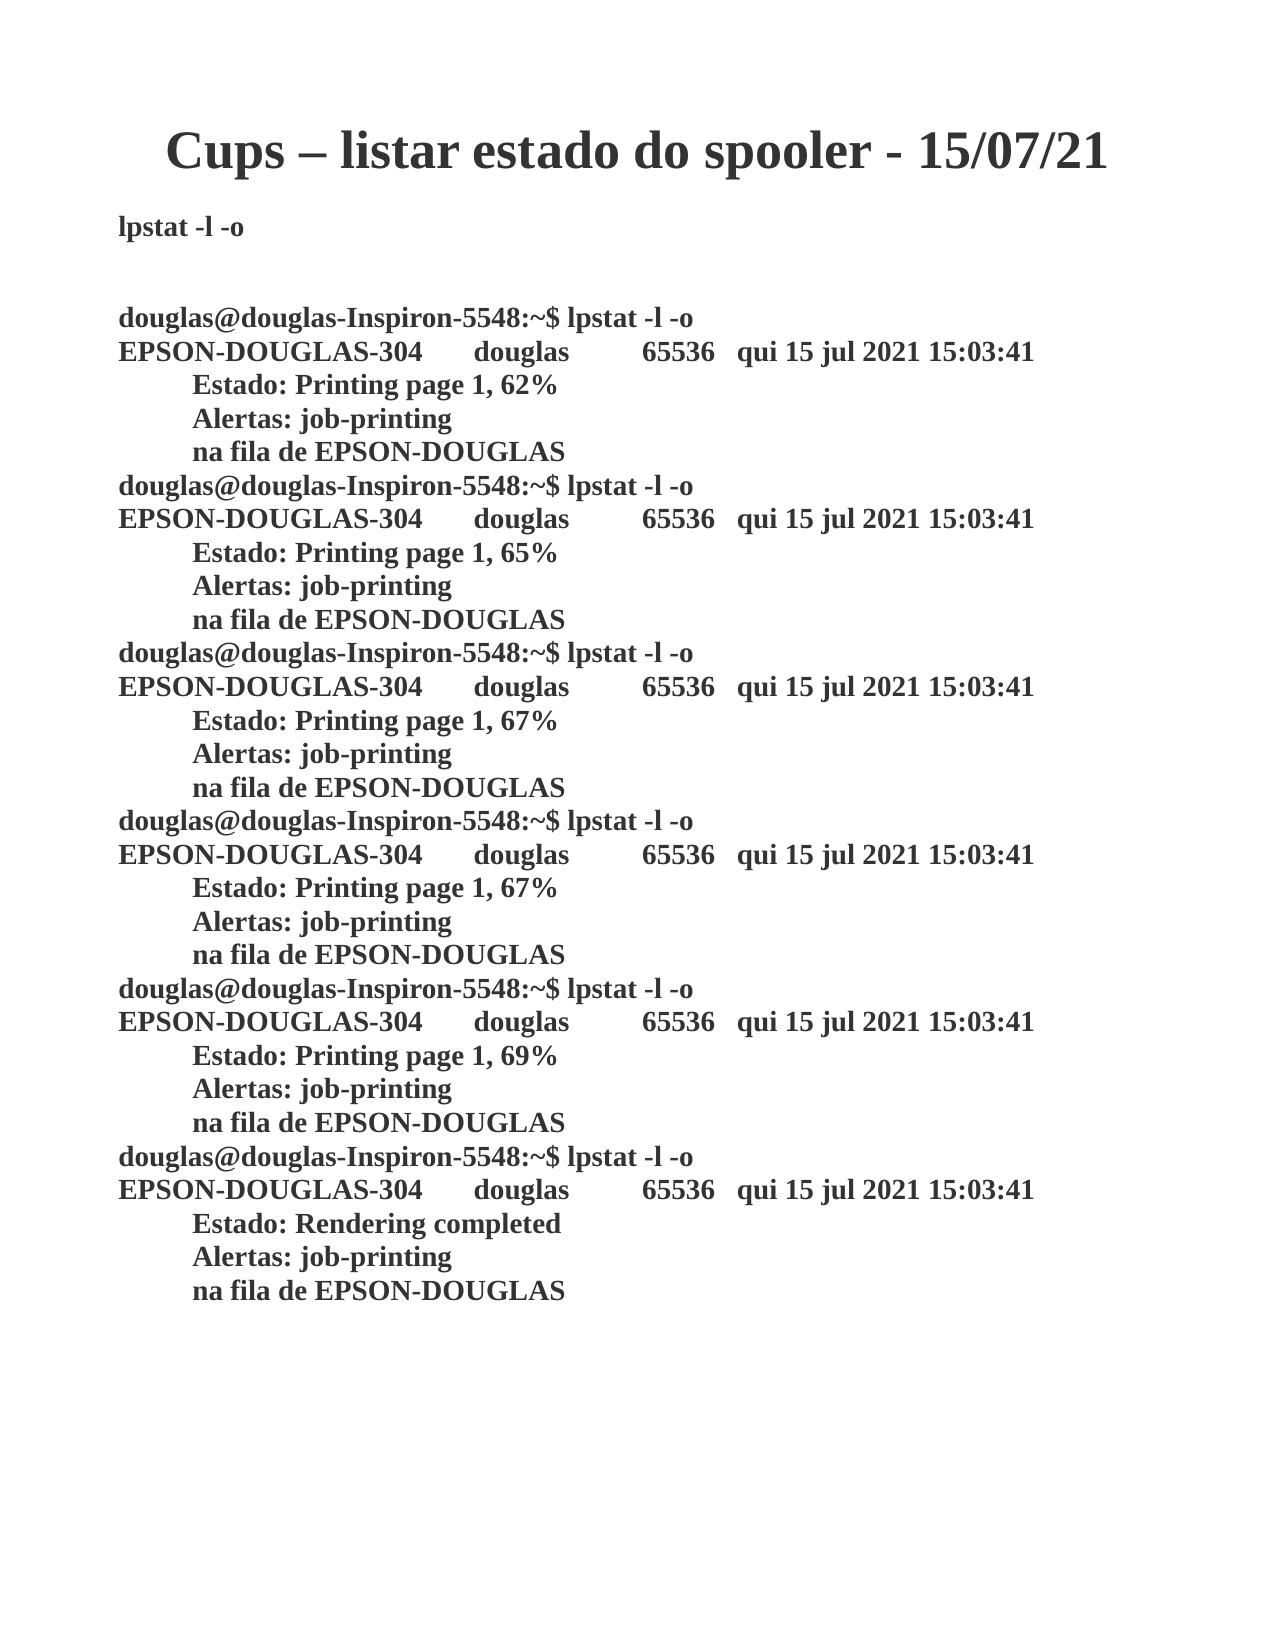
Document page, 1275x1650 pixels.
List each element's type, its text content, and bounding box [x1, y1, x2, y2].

text na fila de EPSON-DOUGLAS [118, 1105, 1157, 1139]
text Estado: Printing page 1, 65% [118, 535, 1157, 568]
text EPSON-DOUGLAS-304 douglas 65536 qui 15 jul 2021 15:03:41 [118, 501, 1157, 535]
text Alertas: job-printing [118, 736, 1157, 770]
text na fila de EPSON-DOUGLAS [118, 602, 1157, 636]
text douglas@douglas-Inspiron-5548:~$ lpstat -l -o [118, 468, 1157, 501]
text Estado: Printing page 1, 67% [118, 703, 1157, 736]
text EPSON-DOUGLAS-304 douglas 65536 qui 15 jul 2021 15:03:41 [118, 837, 1157, 870]
text na fila de EPSON-DOUGLAS [118, 1273, 1157, 1306]
text douglas@douglas-Inspiron-5548:~$ lpstat -l -o [118, 636, 1157, 669]
text EPSON-DOUGLAS-304 douglas 65536 qui 15 jul 2021 15:03:41 [118, 1172, 1157, 1206]
text Alertas: job-printing [118, 1239, 1157, 1273]
text lpstat -l -o [118, 209, 1157, 243]
text Cups – listar estado do spooler - 15/07/21 [118, 118, 1157, 180]
text Alertas: job-printing [118, 401, 1157, 434]
text Estado: Rendering completed [118, 1206, 1157, 1239]
text Alertas: job-printing [118, 904, 1157, 937]
text Estado: Printing page 1, 69% [118, 1038, 1157, 1072]
text EPSON-DOUGLAS-304 douglas 65536 qui 15 jul 2021 15:03:41 [118, 669, 1157, 703]
text Estado: Printing page 1, 67% [118, 870, 1157, 904]
text douglas@douglas-Inspiron-5548:~$ lpstat -l -o [118, 300, 1157, 334]
text douglas@douglas-Inspiron-5548:~$ lpstat -l -o [118, 1139, 1157, 1172]
text EPSON-DOUGLAS-304 douglas 65536 qui 15 jul 2021 15:03:41 [118, 334, 1157, 367]
text na fila de EPSON-DOUGLAS [118, 770, 1157, 803]
text douglas@douglas-Inspiron-5548:~$ lpstat -l -o [118, 971, 1157, 1004]
text na fila de EPSON-DOUGLAS [118, 434, 1157, 468]
text Alertas: job-printing [118, 568, 1157, 602]
text EPSON-DOUGLAS-304 douglas 65536 qui 15 jul 2021 15:03:41 [118, 1004, 1157, 1038]
text Alertas: job-printing [118, 1072, 1157, 1105]
text na fila de EPSON-DOUGLAS [118, 937, 1157, 971]
text douglas@douglas-Inspiron-5548:~$ lpstat -l -o [118, 803, 1157, 837]
text Estado: Printing page 1, 62% [118, 367, 1157, 401]
